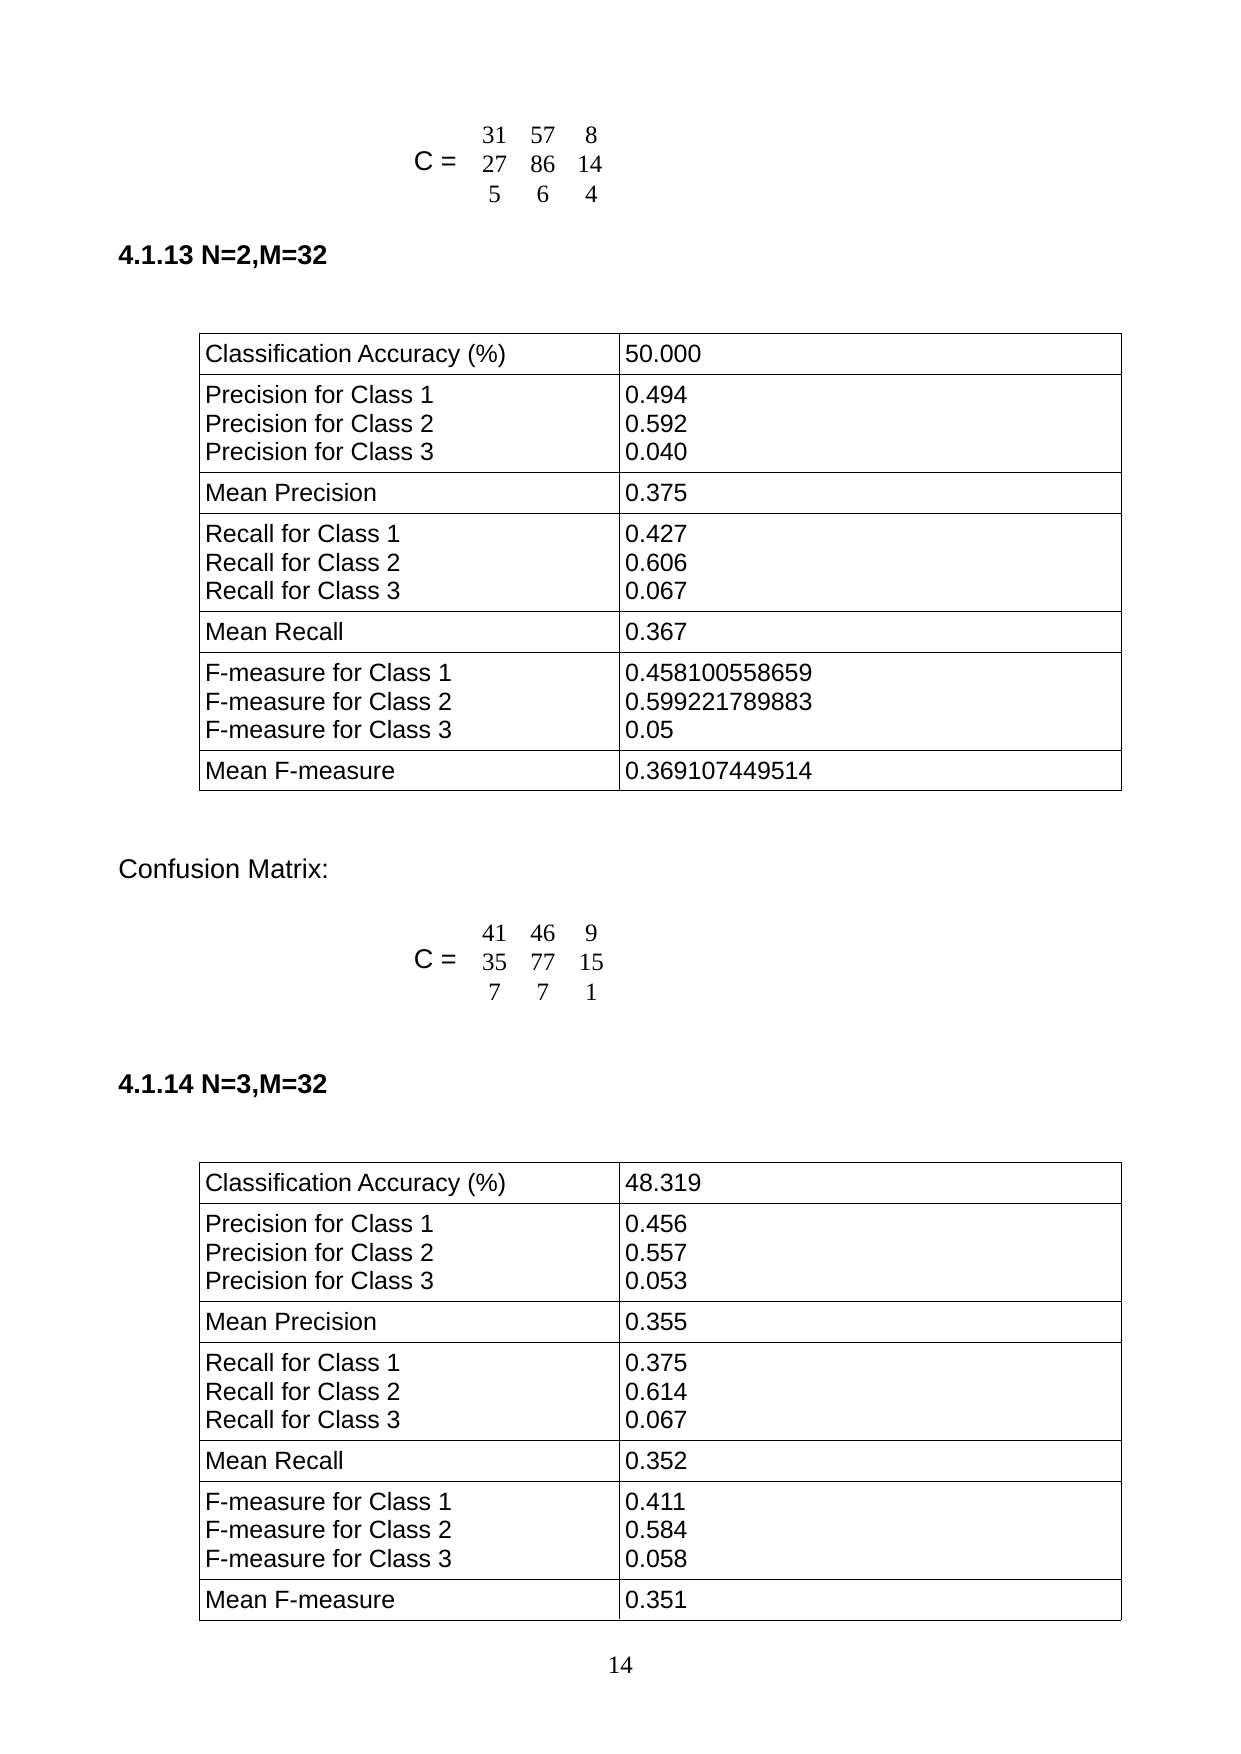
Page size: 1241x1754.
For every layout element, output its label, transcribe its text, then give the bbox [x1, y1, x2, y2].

text 4.1.13 N=2,M=32 [118, 239, 1122, 270]
table_cell Mean Precision [200, 1302, 619, 1342]
table_header Classification Accuracy (%) [200, 1163, 619, 1203]
table_cell 0.456 0.557 0.053 [620, 1204, 1121, 1301]
table_cell Precision for Class 1 Precision for Class 2 Precision for Class 3 [200, 375, 619, 472]
table_cell Precision for Class 1 Precision for Class 2 Precision for Class 3 [200, 1204, 619, 1301]
text C = [118, 118, 1122, 208]
table_cell Mean F-measure [200, 751, 619, 790]
table_cell 0.375 [620, 473, 1121, 512]
table_cell 0.458100558659 0.599221789883 0.05 [620, 653, 1121, 750]
table_cell Recall for Class 1 Recall for Class 2 Recall for Class 3 [200, 514, 619, 611]
text Confusion Matrix: [118, 853, 1122, 885]
table_cell 0.352 [620, 1441, 1121, 1481]
table_cell 0.411 0.584 0.058 [620, 1482, 1121, 1579]
table_header 50.000 [620, 334, 1121, 373]
table_cell F-measure for Class 1 F-measure for Class 2 F-measure for Class 3 [200, 653, 619, 750]
table_cell Mean Recall [200, 1441, 619, 1481]
table_cell 0.351 [620, 1580, 1121, 1619]
table_cell 0.369107449514 [620, 751, 1121, 790]
table_cell Mean F-measure [200, 1580, 619, 1619]
table_cell Mean Precision [200, 473, 619, 512]
table_cell 0.367 [620, 612, 1121, 651]
table_cell Recall for Class 1 Recall for Class 2 Recall for Class 3 [200, 1343, 619, 1440]
table_cell 0.427 0.606 0.067 [620, 514, 1121, 611]
table_cell Mean Recall [200, 612, 619, 651]
table_cell 0.375 0.614 0.067 [620, 1343, 1121, 1440]
table_cell 0.494 0.592 0.040 [620, 375, 1121, 472]
table_cell F-measure for Class 1 F-measure for Class 2 F-measure for Class 3 [200, 1482, 619, 1579]
table_cell 0.355 [620, 1302, 1121, 1342]
table_header Classification Accuracy (%) [200, 334, 619, 373]
text 4.1.14 N=3,M=32 [118, 1068, 1122, 1099]
table_header 48.319 [620, 1163, 1121, 1203]
text C = [118, 916, 1122, 1006]
